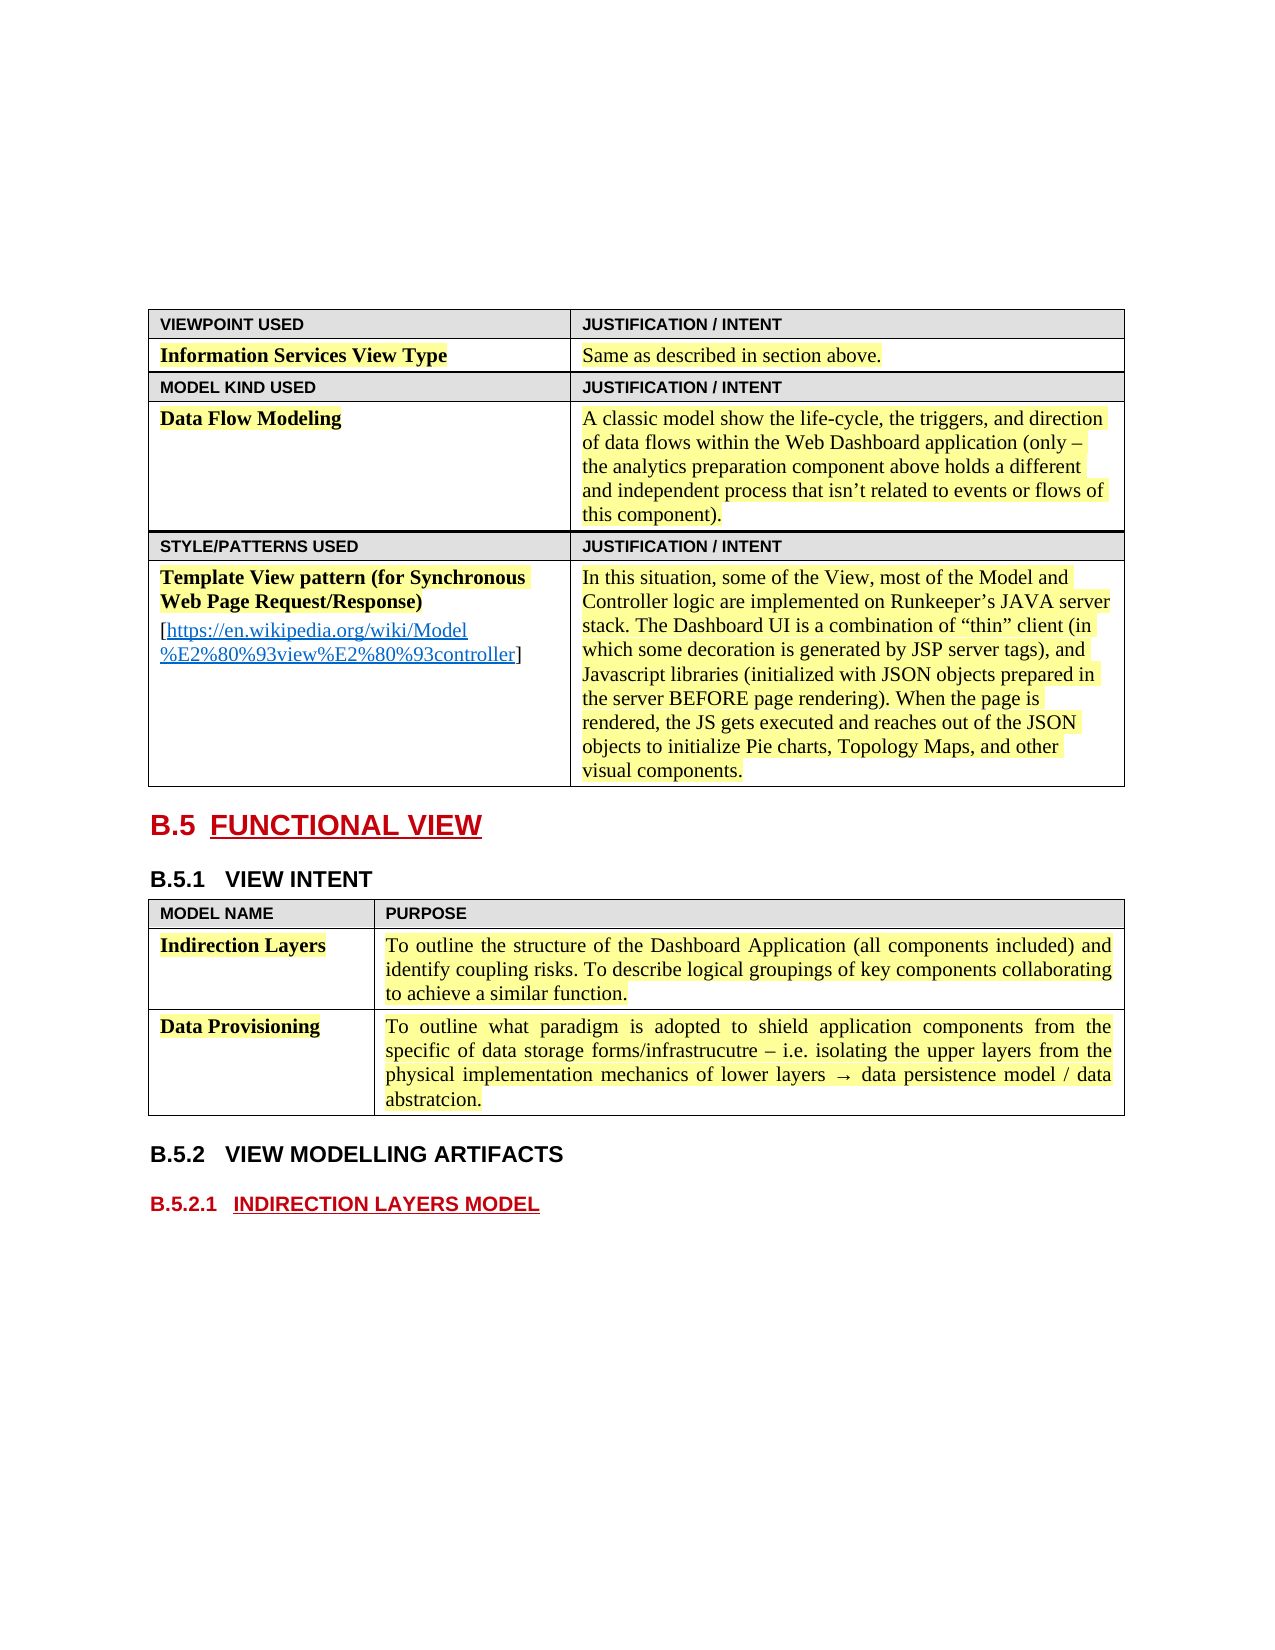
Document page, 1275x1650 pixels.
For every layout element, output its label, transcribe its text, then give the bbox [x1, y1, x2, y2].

table_header MODEL KIND USED [149, 373, 570, 401]
table_header MODEL NAME [149, 900, 374, 927]
table_cell Data Provisioning [149, 1010, 374, 1115]
table_cell Same as described in section above. [571, 339, 1124, 371]
table_cell Template View pattern (for Synchronous Web Page Request/Response) [https://en.wikipedia.org/wiki/Model%E2%80%93view%E2%80%93controller] [149, 561, 570, 786]
subtitle VIEW INTENT [150, 866, 1125, 893]
table_header VIEWPOINT USED [149, 310, 570, 338]
table_header JUSTIFICATION / INTENT [571, 533, 1124, 560]
table_cell Information Services View Type [149, 339, 570, 371]
table_header STYLE/PATTERNS USED [149, 533, 570, 560]
table_cell Data Flow Modeling [149, 402, 570, 530]
table_header JUSTIFICATION / INTENT [571, 310, 1124, 338]
table_cell To outline the structure of the Dashboard Application (all components included) and identify coupling risks. To describe logical groupings of key components collaborating to achieve a similar function. [375, 929, 1124, 1009]
subtitle FUNCTIONAL VIEW [150, 808, 1125, 841]
table_header JUSTIFICATION / INTENT [571, 373, 1124, 401]
table_cell Indirection Layers [149, 929, 374, 1009]
table_cell A classic model show the life-cycle, the triggers, and direction of data flows within the Web Dashboard application (only – the analytics preparation component above holds a different and independent process that isn’t related to events or flows of this component). [571, 402, 1124, 530]
table_header PURPOSE [375, 900, 1124, 927]
subtitle VIEW MODELLING ARTIFACTS [150, 1141, 1125, 1167]
table_cell In this situation, some of the View, most of the Model and Controller logic are implemented on Runkeeper’s JAVA server stack. The Dashboard UI is a combination of “thin” client (in which some decoration is generated by JSP server tags), and Javascript libraries (initialized with JSON objects prepared in the server BEFORE page rendering). When the page is rendered, the JS gets executed and reaches out of the JSON objects to initialize Pie charts, Topology Maps, and other visual components. [571, 561, 1124, 786]
subtitle INDIRECTION LAYERS MODEL [150, 1192, 1125, 1216]
table_cell To outline what paradigm is adopted to shield application components from the specific of data storage forms/infrastrucutre – i.e. isolating the upper layers from the physical implementation mechanics of lower layers → data persistence model / data abstratcion. [375, 1010, 1124, 1115]
